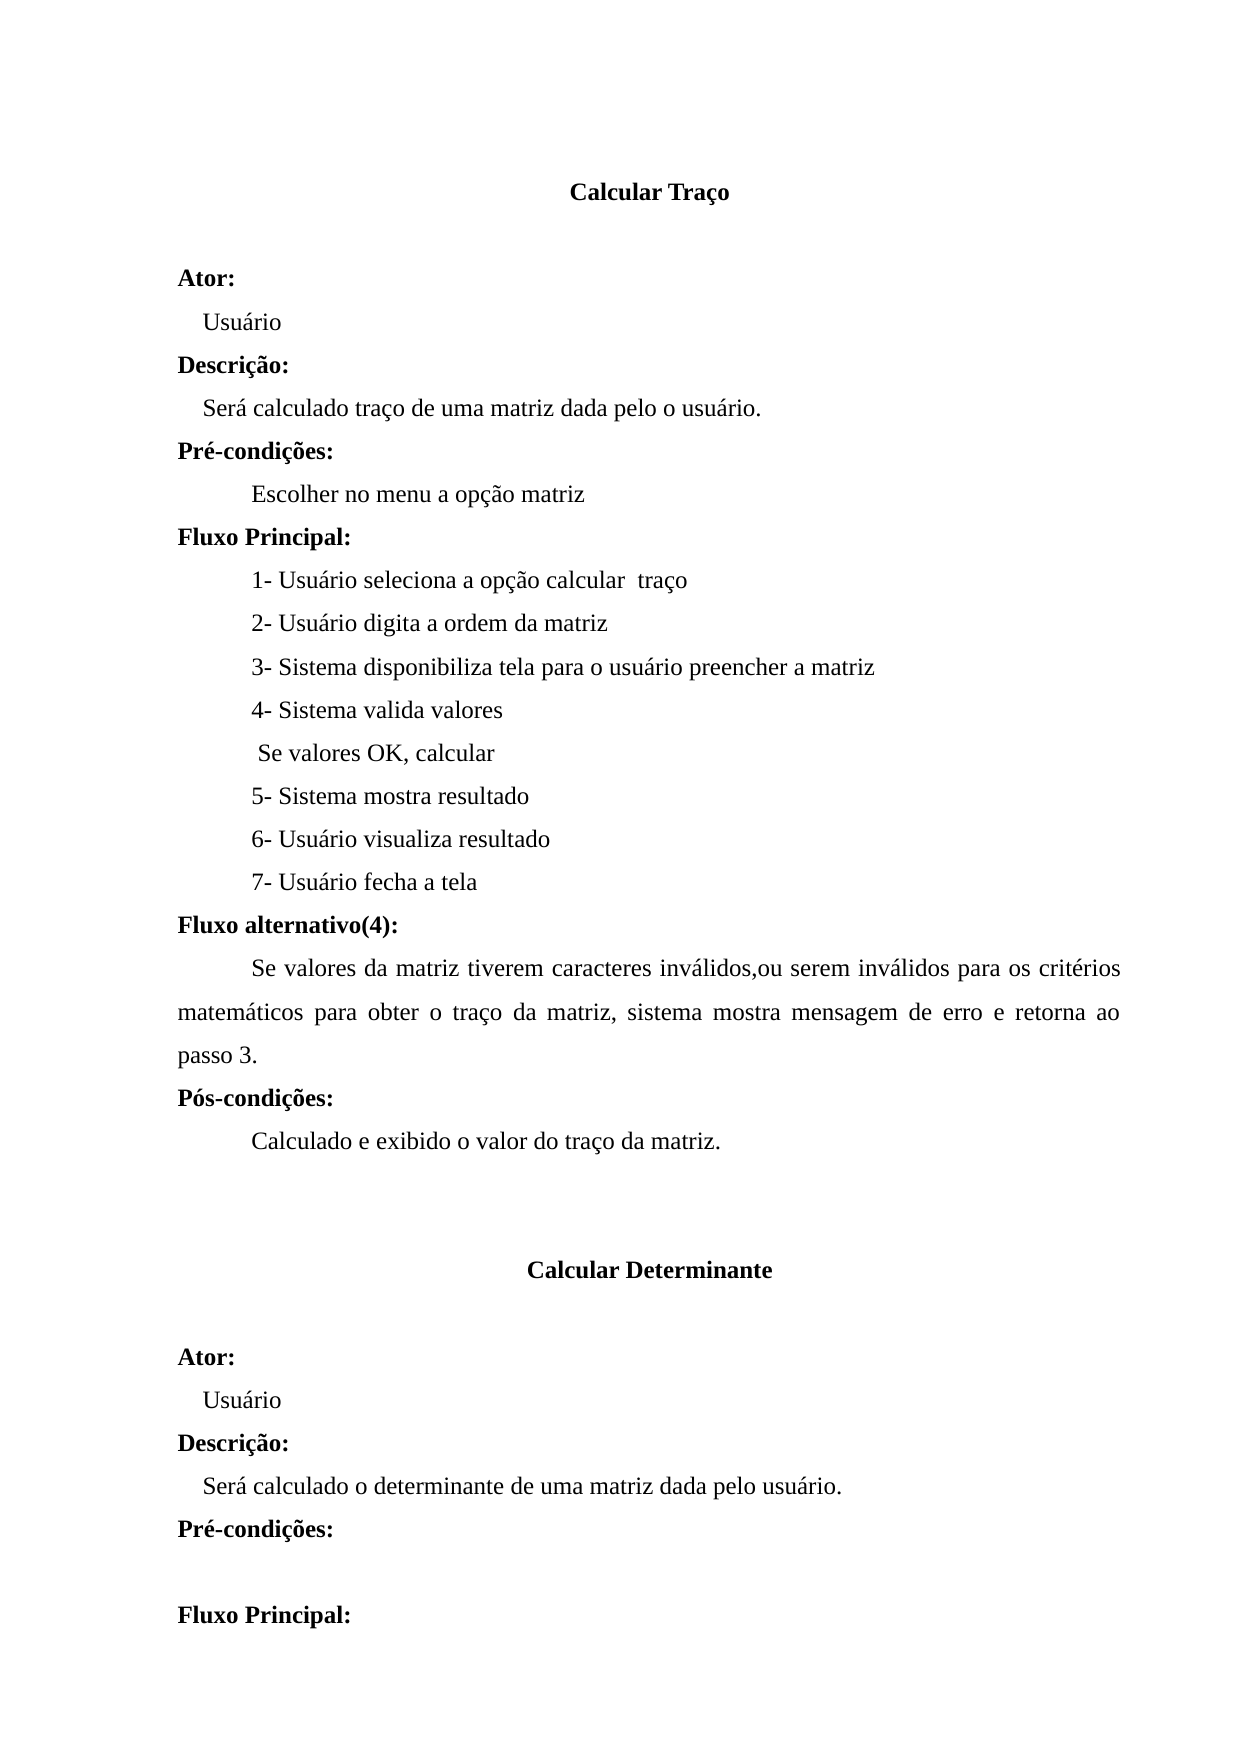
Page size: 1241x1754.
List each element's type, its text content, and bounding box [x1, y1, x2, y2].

text Ator: [177, 1342, 1122, 1370]
text 2- Usuário digita a ordem da matriz [177, 608, 1122, 637]
text Pré-condições: [177, 1514, 1122, 1543]
text 4- Sistema valida valores [177, 695, 1122, 723]
text 1- Usuário seleciona a opção calcular traço [177, 565, 1122, 594]
text Pré-condições: [177, 436, 1122, 465]
text Será calculado traço de uma matriz dada pelo o usuário. [177, 393, 1122, 422]
text Ator: [177, 263, 1122, 292]
text 6- Usuário visualiza resultado [177, 824, 1122, 853]
text Calcular Determinante [177, 1255, 1122, 1284]
text 7- Usuário fecha a tela [177, 867, 1122, 896]
text Fluxo Principal: [177, 522, 1122, 551]
text Usuário [177, 1385, 1122, 1413]
text 3- Sistema disponibiliza tela para o usuário preencher a matriz [177, 652, 1122, 680]
text Usuário [177, 307, 1122, 335]
text Descrição: [177, 350, 1122, 378]
text Fluxo Principal: [177, 1600, 1122, 1629]
text Pós-condições: [177, 1083, 1122, 1112]
text Calcular Traço [177, 177, 1122, 206]
text Fluxo alternativo(4): [177, 910, 1122, 939]
text Descrição: [177, 1428, 1122, 1457]
text 5- Sistema mostra resultado [177, 781, 1122, 810]
text Será calculado o determinante de uma matriz dada pelo usuário. [177, 1471, 1122, 1500]
text Escolher no menu a opção matriz [177, 479, 1122, 508]
text Se valores OK, calcular [177, 738, 1122, 767]
text Se valores da matriz tiverem caracteres inválidos,ou serem inválidos para os critérios matemáticos para obter o traço da matriz, sistema mostra mensagem de erro e retorna ao passo 3. [177, 953, 1122, 1068]
text Calculado e exibido o valor do traço da matriz. [177, 1126, 1122, 1155]
